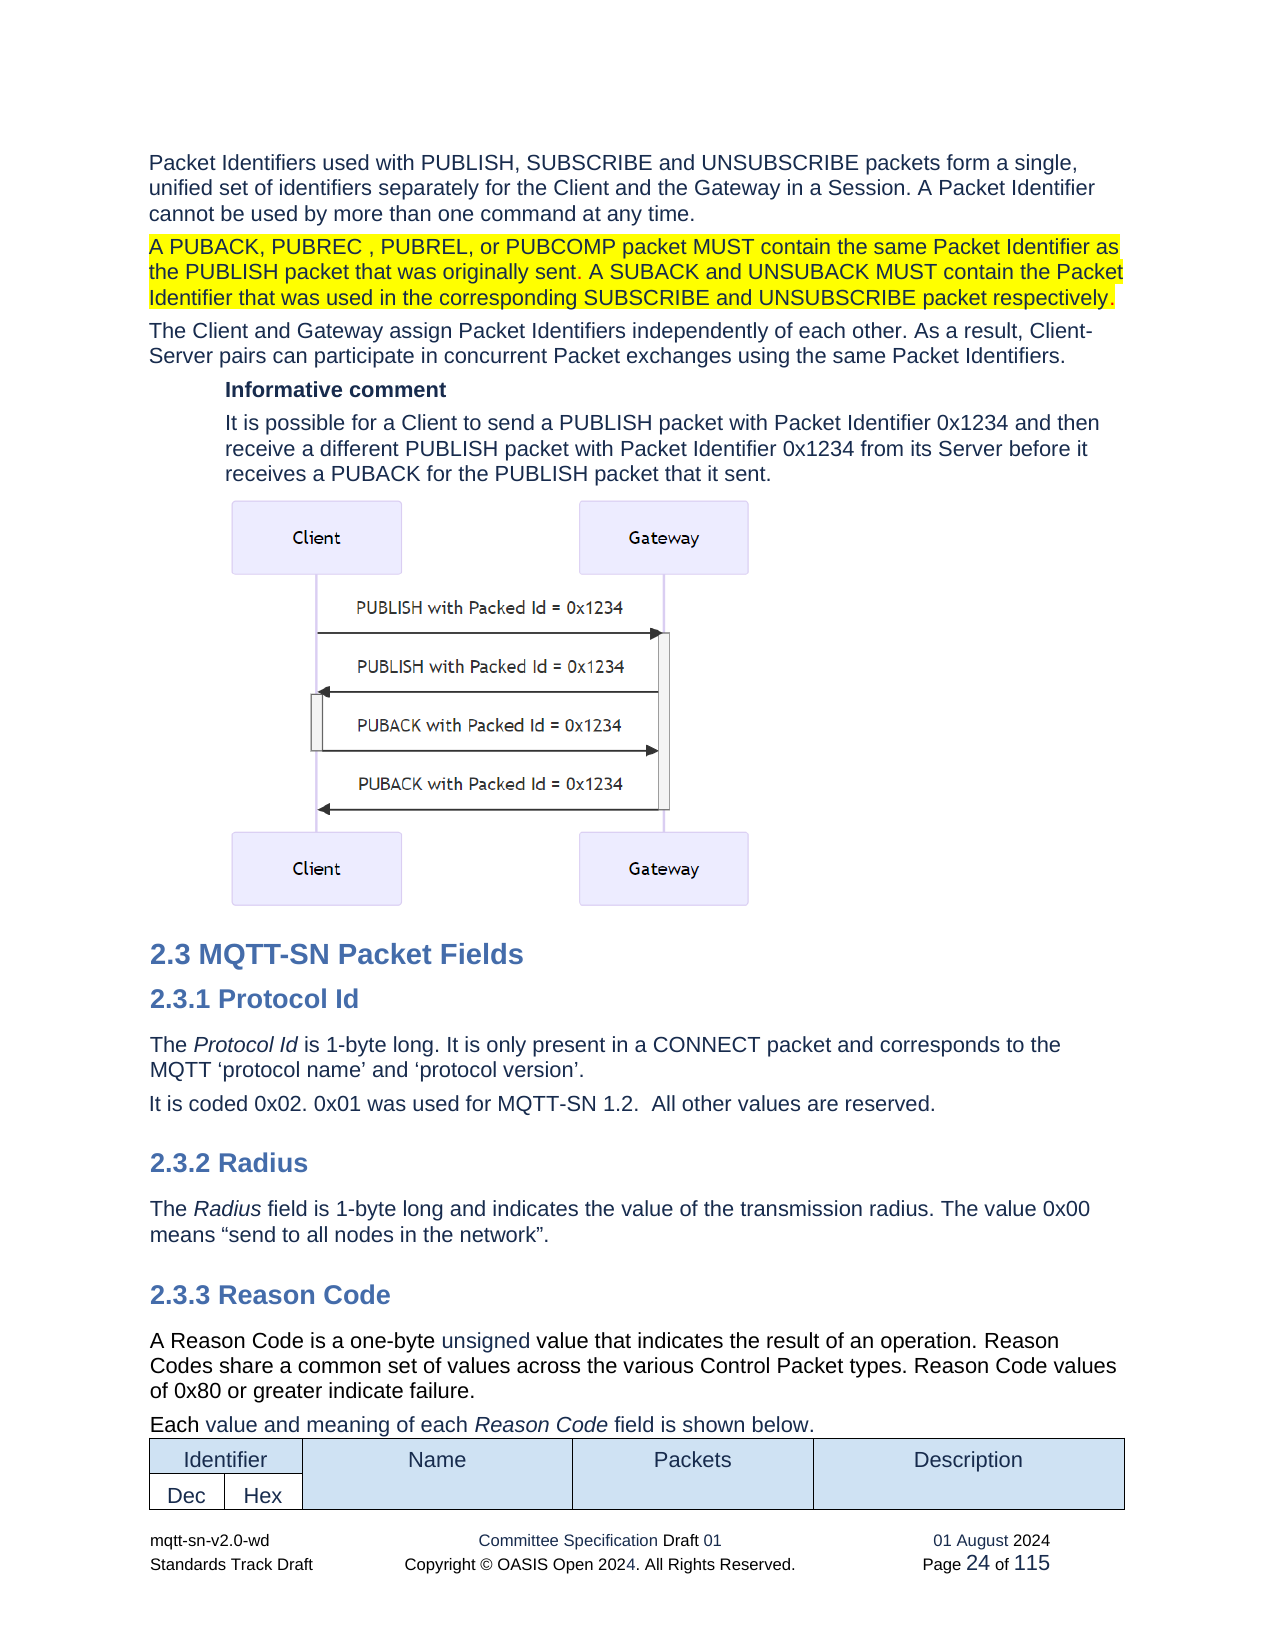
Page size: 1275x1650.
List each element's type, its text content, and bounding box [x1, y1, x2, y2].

text A PUBACK, PUBREC , PUBREL, or PUBCOMP packet MUST contain the same Packet Identifier as the PUBLISH packet that was originally sent. A SUBACK and UNSUBACK MUST contain the Packet Identifier that was used in the corresponding SUBSCRIBE and UNSUBSCRIBE packet respectively. [148, 234, 1124, 309]
subtitle 2.3.3 Reason Code [150, 1279, 1124, 1310]
text The Client and Gateway assign Packet Identifiers independently of each other. As a result, Client-Server pairs can participate in concurrent Packet exchanges using the same Packet Identifiers. [148, 318, 1124, 368]
table_header Description [814, 1439, 1124, 1509]
text Packet Identifiers used with PUBLISH, SUBSCRIBE and UNSUBSCRIBE packets form a single, unified set of identifiers separately for the Client and the Gateway in a Session. A Packet Identifier cannot be used by more than one command at any time. [148, 150, 1124, 226]
table_header Name [303, 1439, 572, 1509]
table_cell Dec [150, 1474, 224, 1509]
text The Protocol Id is 1-byte long. It is only present in a CONNECT packet and corresponds to the MQTT ‘protocol name’ and ‘protocol version’. [149, 1032, 1124, 1082]
text The Radius field is 1-byte long and indicates the value of the transmission radius. The value 0x00 means “send to all nodes in the network”. [149, 1196, 1124, 1247]
text Each value and meaning of each Reason Code field is shown below. [149, 1411, 1124, 1437]
subtitle 2.3.1 Protocol Id [150, 983, 1124, 1014]
table_header Packets [573, 1439, 813, 1509]
text A Reason Code is a one-byte unsigned value that indicates the result of an operation. Reason Codes share a common set of values across the various Control Packet types. Reason Code values of 0x80 or greater indicate failure. [149, 1327, 1124, 1403]
subtitle 2.3 MQTT-SN Packet Fields [150, 937, 1124, 971]
picture [225, 494, 758, 913]
table_cell Hex [225, 1474, 302, 1509]
text It is coded 0x02. 0x01 was used for MQTT-SN 1.2. All other values are reserved. [148, 1091, 1124, 1116]
text It is possible for a Client to send a PUBLISH packet with Packet Identifier 0x1234 and then receive a different PUBLISH packet with Packet Identifier 0x1234 from its Server before it receives a PUBACK for the PUBLISH packet that it sent. [225, 410, 1124, 486]
subtitle 2.3.2 Radius [150, 1147, 1124, 1179]
table_header Identifier [150, 1439, 302, 1473]
text Informative comment [225, 377, 1124, 402]
